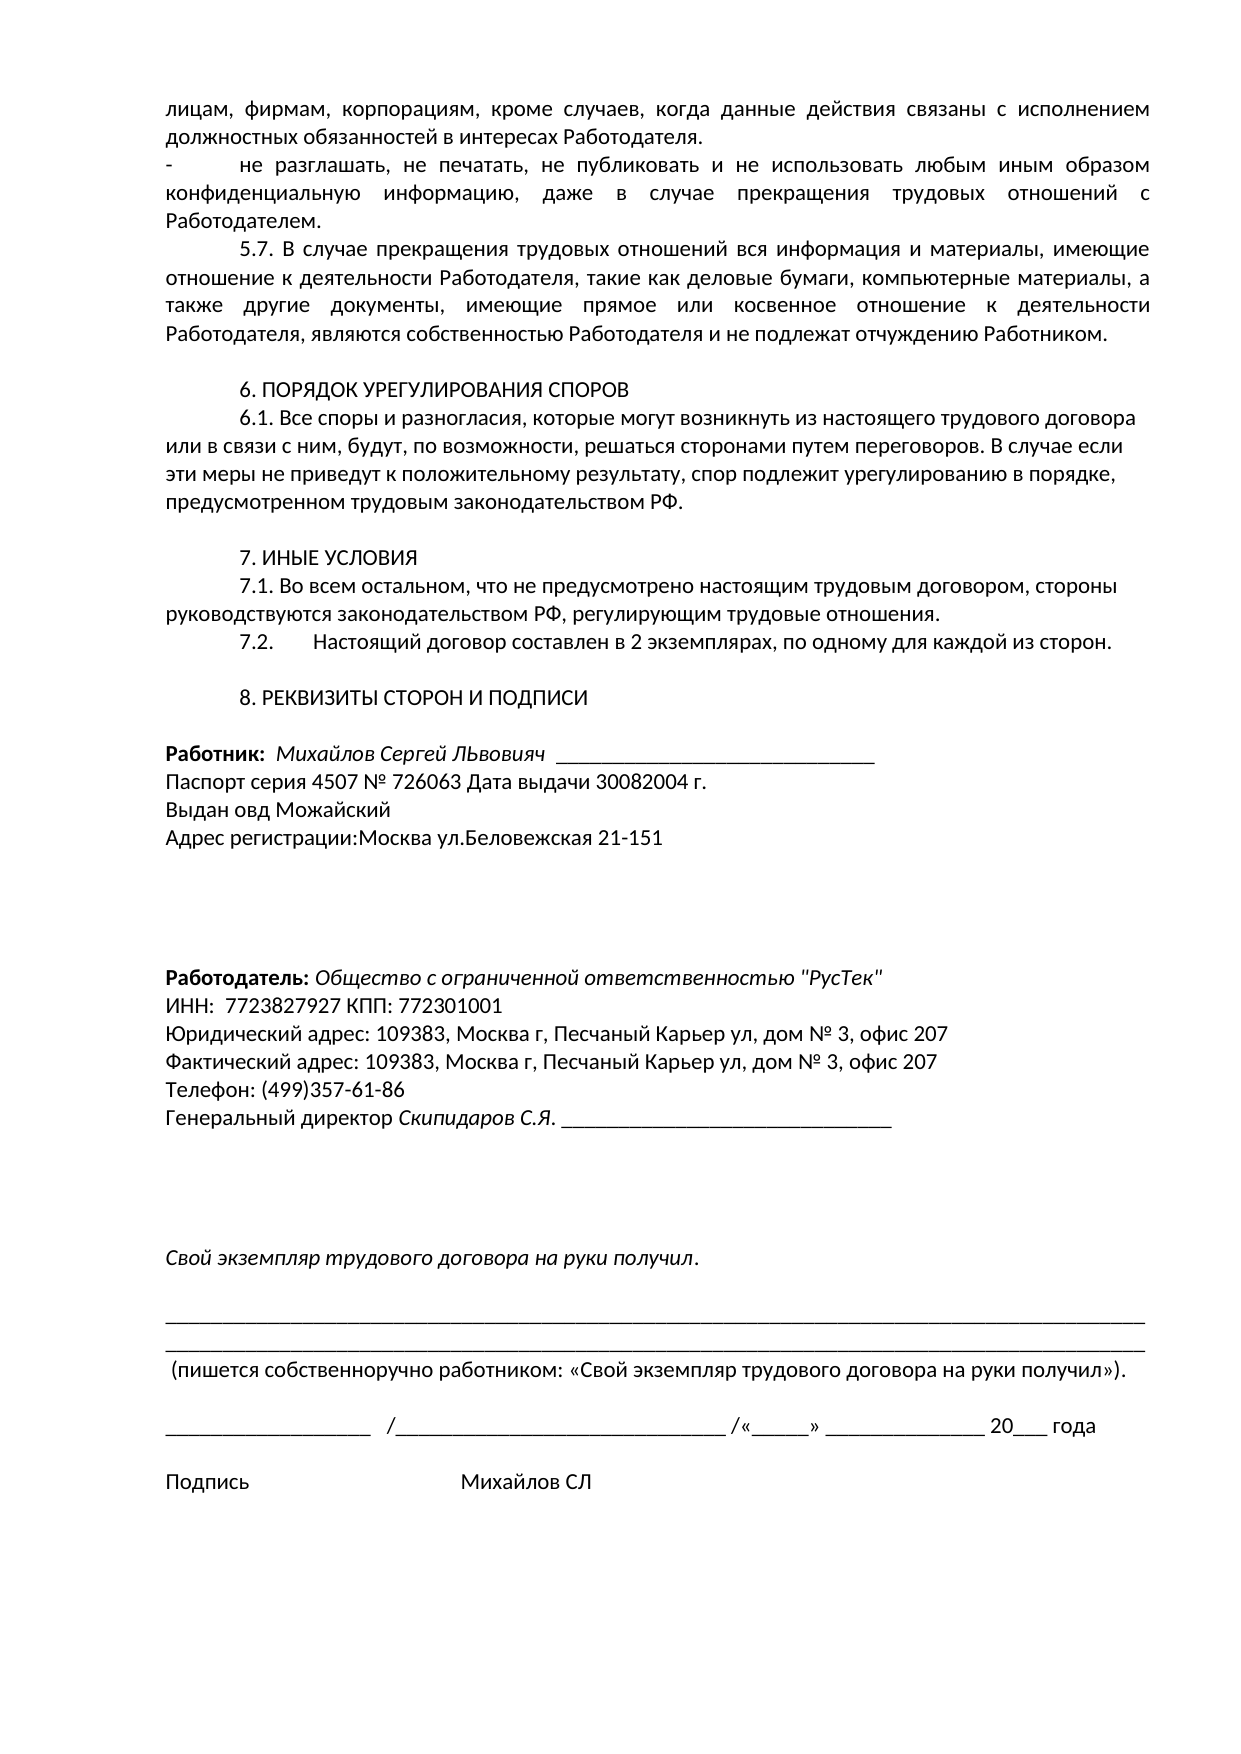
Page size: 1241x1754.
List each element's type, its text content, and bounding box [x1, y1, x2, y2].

text - не разглашать, не печатать, не публиковать и не использовать любым иным образом конфиденциальную информацию, даже в случае прекращения трудовых отношений с Работодателем. [165, 151, 1152, 234]
text Подпись Михайлов СЛ [165, 1467, 1152, 1496]
text 7. ИНЫЕ УСЛОВИЯ [165, 543, 1152, 571]
text Генеральный директор Скипидаров С.Я. _____________________________ [165, 1103, 1152, 1131]
text 6.1. Все споры и разногласия, которые могут возникнуть из настоящего трудового договора или в связи с ним, будут, по возможности, решаться сторонами путем переговоров. В случае если эти меры не приведут к положительному результату, спор подлежит урегулированию в порядке, предусмотренном трудовым законодательством РФ. [165, 403, 1152, 515]
text Паспорт серия 4507 № 726063 Дата выдачи 30082004 г. [165, 767, 1152, 795]
text лицам, фирмам, корпорациям, кроме случаев, когда данные действия связаны с исполнением должностных обязанностей в интересах Работодателя. [165, 94, 1152, 151]
text 6. ПОРЯДОК УРЕГУЛИРОВАНИЯ СПОРОВ [165, 375, 1152, 403]
text ИНН: 7723827927 КПП: 772301001 [165, 991, 1152, 1019]
text Выдан овд Можайский [165, 795, 1152, 823]
text Свой экземпляр трудового договора на руки получил. [165, 1243, 1152, 1271]
text Работодатель: Общество с ограниченной ответственностью "РусТек" [165, 963, 1152, 991]
text __________________ /_____________________________ /«_____» ______________ 20___ года [165, 1411, 1152, 1467]
text 5.7. В случае прекращения трудовых отношений вся информация и материалы, имеющие отношение к деятельности Работодателя, такие как деловые бумаги, компьютерные материалы, а также другие документы, имеющие прямое или косвенное отношение к деятельности Работодателя, являются собственностью Работодателя и не подлежат отчуждению Работником. [165, 234, 1152, 347]
text Работник: Михайлов Сергей ЛЬвовияч ____________________________ [165, 739, 1152, 767]
text 8. РЕКВИЗИТЫ СТОРОН И ПОДПИСИ [165, 683, 1152, 711]
text 7.2. Настоящий договор составлен в 2 экземплярах, по одному для каждой из сторон. [165, 627, 1152, 655]
text 7.1. Во всем остальном, что не предусмотрено настоящим трудовым договором, стороны руководствуются законодательством РФ, регулирующим трудовые отношения. [165, 571, 1152, 627]
text Юридический адрес: 109383, Москва г, Песчаный Карьер ул, дом № 3, офис 207 [165, 1019, 1152, 1047]
text Адрес регистрации:Москва ул.Беловежская 21-151 [165, 823, 1152, 879]
text Телефон: (499)357-61-86 [165, 1075, 1152, 1103]
text ____________________________________________________________________________________________________________________________________________________________________________ [165, 1299, 1152, 1355]
text (пишется собственноручно работником: «Свой экземпляр трудового договора на руки получил»). [165, 1355, 1152, 1383]
text Фактический адрес: 109383, Москва г, Песчаный Карьер ул, дом № 3, офис 207 [165, 1047, 1152, 1075]
